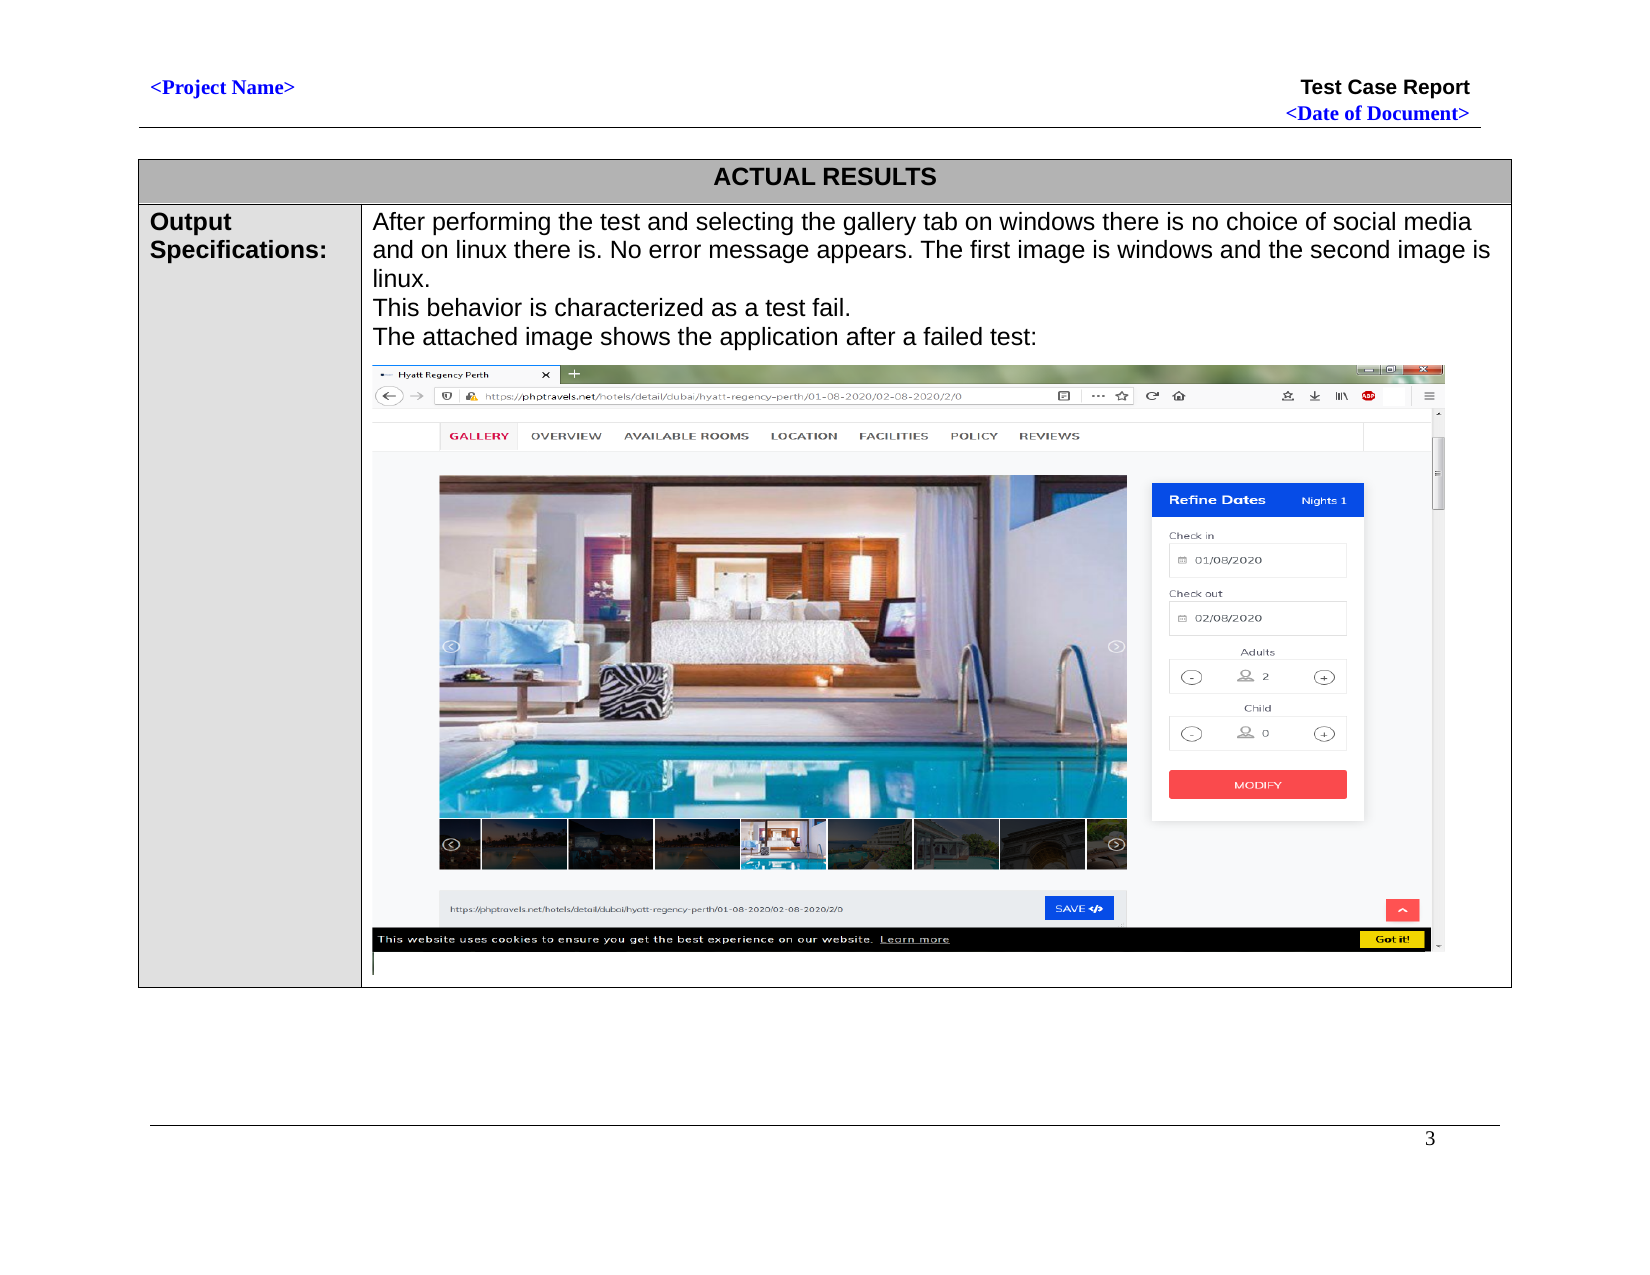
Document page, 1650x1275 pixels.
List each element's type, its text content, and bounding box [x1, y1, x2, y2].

table_cell ACTUAL RESULTS [139, 160, 1511, 203]
table_cell Output Specifications: [139, 205, 361, 987]
table_cell After performing the test and selecting the gallery tab on windows there is no choice of social media and on linux there is. No error message appears. The first image is windows and the second image is linux. This behavior is characterized as a test fail. The attached image shows the application after a failed test: [362, 205, 1511, 987]
